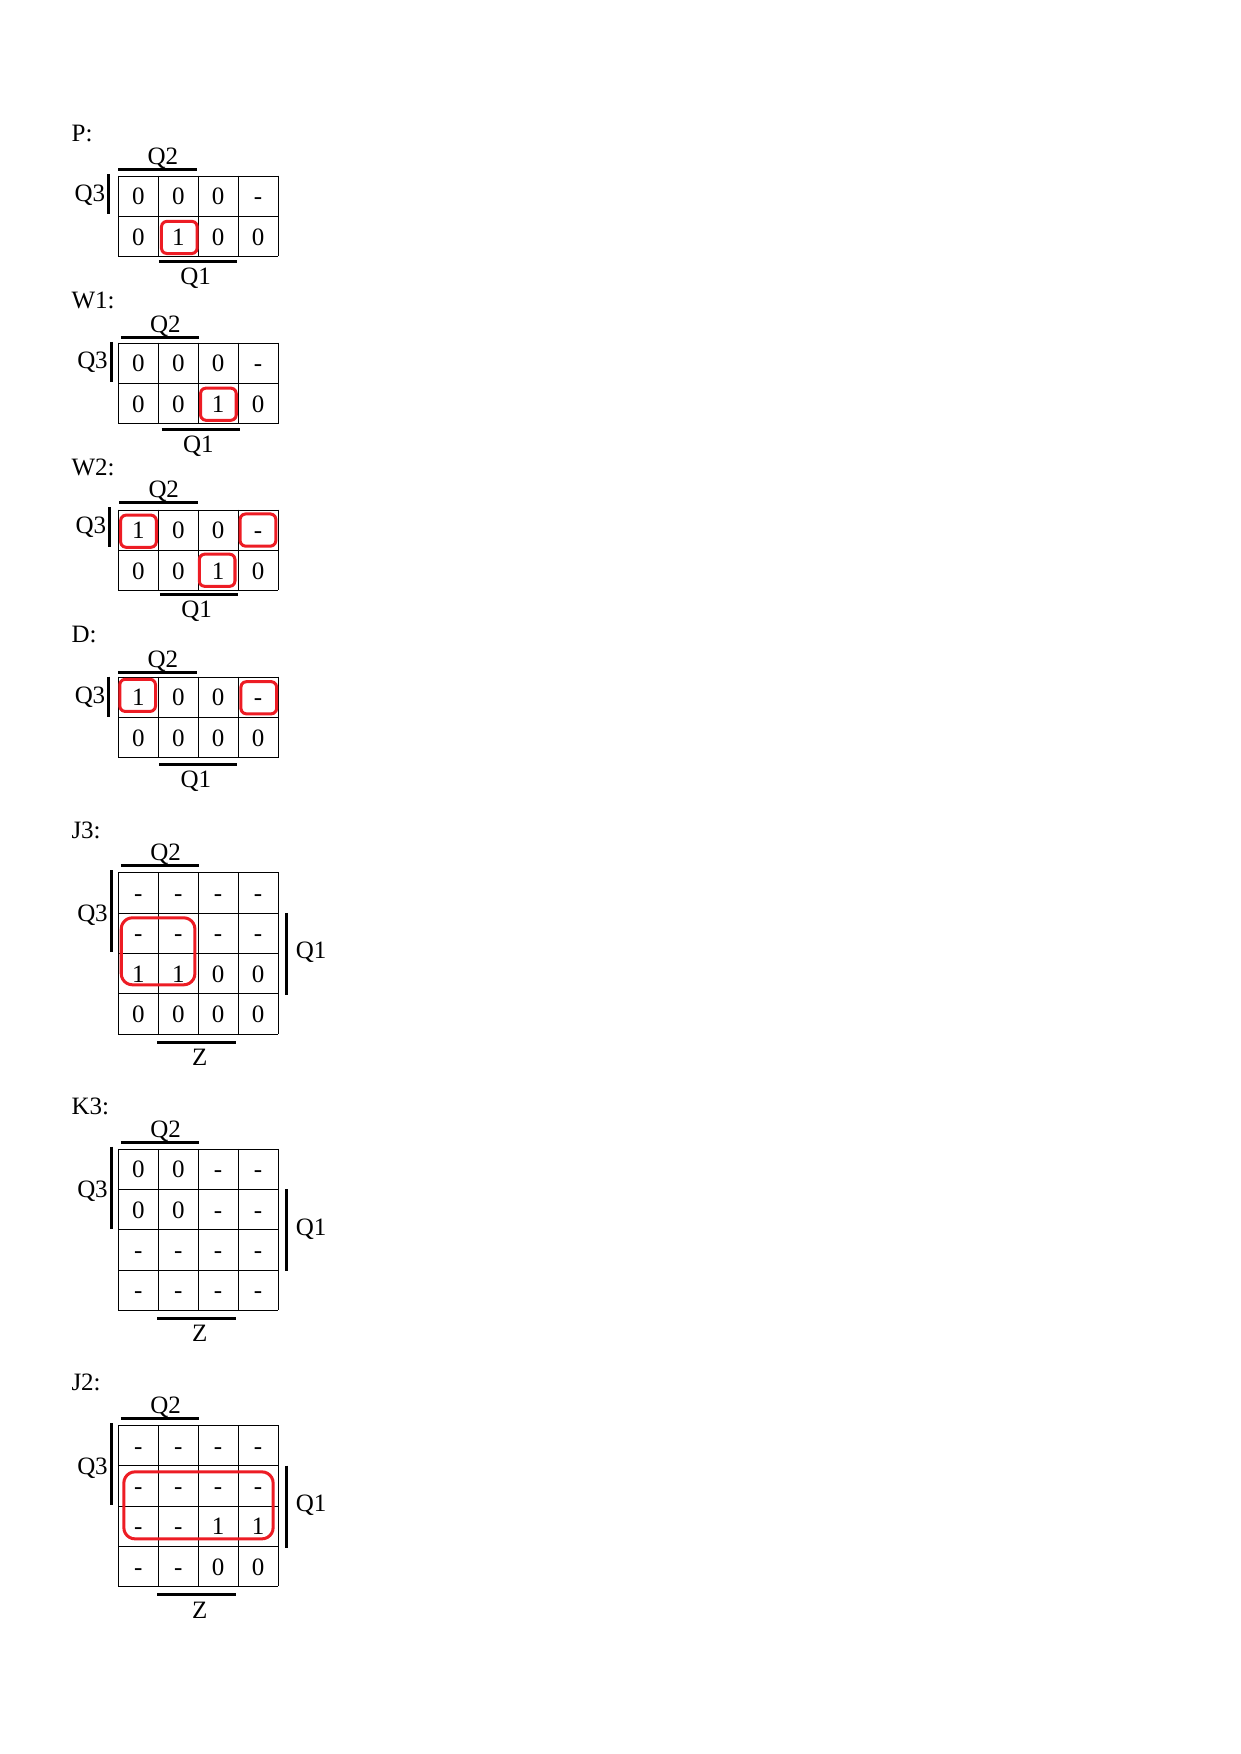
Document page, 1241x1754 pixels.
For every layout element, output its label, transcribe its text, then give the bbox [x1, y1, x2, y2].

table_cell 0 [159, 994, 198, 1033]
table_cell 0 [159, 1190, 198, 1229]
table_cell - [119, 1271, 158, 1310]
table_cell - [199, 914, 238, 953]
table_cell [159, 249, 166, 256]
table_header 0 [199, 678, 238, 717]
table_header 0 [119, 344, 158, 383]
table_cell - [119, 914, 158, 926]
table_header 0 [199, 344, 238, 383]
table_header [119, 707, 158, 717]
table_cell 1 [159, 954, 198, 993]
table_cell - [239, 1271, 278, 1310]
table_cell - [159, 1541, 198, 1546]
table_cell 0 [199, 954, 238, 993]
table_cell 0 [119, 1190, 158, 1229]
table_cell - [199, 1474, 238, 1506]
table_cell 0 [239, 954, 278, 993]
table_cell [199, 1541, 238, 1546]
table_header 0 [159, 344, 198, 383]
table_cell 0 [199, 217, 238, 256]
table_header 0 [159, 678, 198, 717]
table_cell - [119, 1547, 158, 1586]
table_cell 1 [239, 1507, 278, 1546]
table_cell - [159, 1466, 198, 1470]
table_header - [243, 684, 275, 712]
table_cell - [239, 1230, 278, 1269]
text J2: [71, 1367, 1122, 1396]
table_cell 0 [239, 217, 278, 256]
table_cell - [199, 1271, 238, 1310]
table_cell 0 [159, 551, 198, 590]
table_header - [239, 344, 278, 383]
table_cell 0 [239, 384, 278, 423]
table_cell 0 [239, 718, 278, 757]
table_cell 0 [199, 1547, 238, 1586]
table_header - [199, 873, 238, 913]
text D: [71, 619, 1122, 648]
table_header - [239, 1426, 278, 1465]
table_header - [239, 873, 278, 913]
table_cell 0 [239, 551, 278, 590]
table_header 1 [122, 681, 154, 709]
table_header - [239, 511, 278, 517]
table_cell - [159, 920, 193, 953]
table_cell 0 [119, 994, 158, 1033]
table_cell - [119, 1230, 158, 1269]
text K3: [71, 1091, 1122, 1120]
table_header - [159, 873, 198, 913]
table_cell 1 [203, 390, 234, 418]
text W2: [71, 452, 1122, 481]
table_cell 1 [199, 551, 238, 590]
table_header 0 [159, 177, 198, 216]
table_header - [239, 543, 278, 550]
table_header - [199, 1426, 238, 1465]
table_cell 0 [119, 217, 158, 256]
table_cell - [159, 914, 198, 953]
table_cell 0 [119, 718, 158, 757]
table_header - [242, 516, 274, 544]
table_cell 0 [199, 994, 238, 1033]
table_cell 1 [199, 1507, 238, 1537]
table_cell - [123, 920, 158, 953]
table_cell - [199, 1466, 238, 1470]
table_cell - [159, 1474, 198, 1506]
table_header - [119, 1426, 158, 1465]
table_cell - [119, 1466, 158, 1506]
table_cell - [239, 1466, 278, 1506]
table_header 0 [159, 1150, 198, 1189]
table_cell 0 [239, 1547, 278, 1586]
table_cell - [126, 1507, 158, 1537]
table_header - [159, 1426, 198, 1465]
table_cell 0 [239, 994, 278, 1033]
text J3: [71, 815, 1122, 843]
table_header - [199, 1150, 238, 1189]
table_cell 1 [163, 223, 195, 252]
table_header 0 [199, 511, 238, 550]
text P: [71, 118, 1122, 147]
table_cell 1 [123, 954, 158, 983]
table_cell - [119, 1507, 158, 1546]
table_cell 0 [119, 384, 158, 423]
table_header - [239, 711, 278, 717]
table_cell - [239, 1190, 278, 1229]
table_cell 0 [159, 384, 198, 423]
table_cell 0 [199, 718, 238, 757]
table_cell 1 [119, 976, 158, 993]
table_header [119, 511, 158, 517]
table_cell 0 [159, 718, 198, 757]
table_header 0 [199, 177, 238, 216]
table_cell [159, 217, 198, 226]
table_cell - [159, 1547, 198, 1586]
table_header - [239, 678, 278, 684]
table_cell - [199, 1190, 238, 1229]
table_cell - [199, 1230, 238, 1269]
table_cell 0 [119, 551, 158, 590]
table_cell - [159, 1271, 198, 1310]
table_header 0 [159, 511, 198, 550]
table_cell - [159, 1230, 198, 1269]
table_header 0 [119, 177, 158, 216]
table_cell - [126, 1474, 158, 1506]
table_header 0 [119, 1150, 158, 1189]
text W1: [71, 285, 1122, 314]
table_header - [239, 177, 278, 216]
table_cell - [159, 1507, 198, 1537]
table_header 1 [123, 517, 154, 545]
table_cell [199, 384, 238, 390]
table_cell - [239, 1474, 271, 1506]
table_header - [119, 873, 158, 913]
table_header - [239, 1150, 278, 1189]
table_cell - [239, 914, 278, 953]
